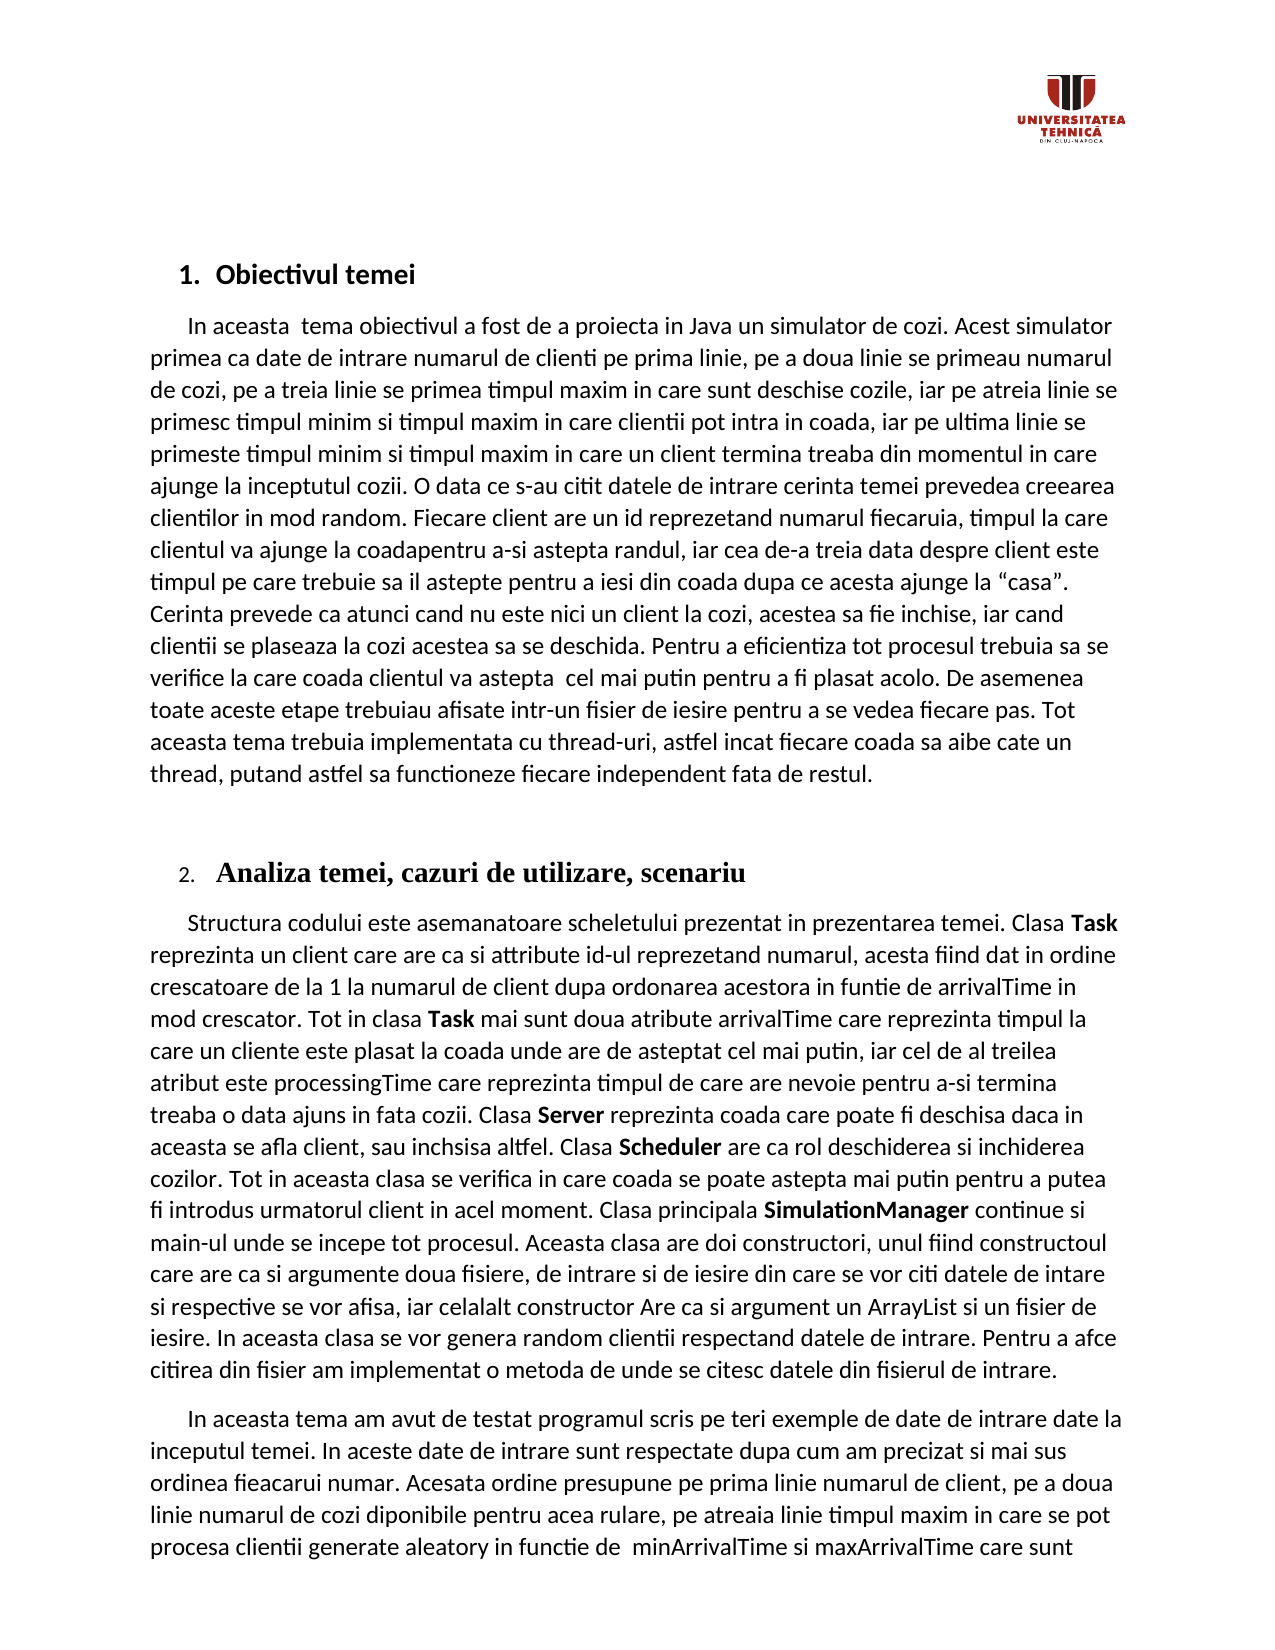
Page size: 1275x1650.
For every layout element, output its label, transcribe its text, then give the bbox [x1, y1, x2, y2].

text In aceasta tema am avut de testat programul scris pe teri exemple de date de intrare date la inceputul temei. In aceste date de intrare sunt respectate dupa cum am precizat si mai sus ordinea fieacarui numar. Acesata ordine presupune pe prima linie numarul de client, pe a doua linie numarul de cozi diponibile pentru acea rulare, pe atreaia linie timpul maxim in care se pot procesa clientii generate aleatory in functie de minArrivalTime si maxArrivalTime care sunt [150, 1403, 1125, 1562]
list Analiza temei, cazuri de utilizare, scenariu [178, 855, 1125, 888]
list Obiectivul temei [178, 256, 1125, 292]
text In aceasta tema obiectivul a fost de a proiecta in Java un simulator de cozi. Acest simulator primea ca date de intrare numarul de clienti pe prima linie, pe a doua linie se primeau numarul de cozi, pe a treia linie se primea timpul maxim in care sunt deschise cozile, iar pe atreia linie se primesc timpul minim si timpul maxim in care clientii pot intra in coada, iar pe ultima linie se primeste timpul minim si timpul maxim in care un client termina treaba din momentul in care ajunge la inceptutul cozii. O data ce s-au citit datele de intrare cerinta temei prevedea creearea clientilor in mod random. Fiecare client are un id reprezetand numarul fiecaruia, timpul la care clientul va ajunge la coadapentru a-si astepta randul, iar cea de-a treia data despre client este timpul pe care trebuie sa il astepte pentru a iesi din coada dupa ce acesta ajunge la “casa”. Cerinta prevede ca atunci cand nu este nici un client la cozi, acestea sa fie inchise, iar cand clientii se plaseaza la cozi acestea sa se deschida. Pentru a eficientiza tot procesul trebuia sa se verifice la care coada clientul va astepta cel mai putin pentru a fi plasat acolo. De asemenea toate aceste etape trebuiau afisate intr-un fisier de iesire pentru a se vedea fiecare pas. Tot aceasta tema trebuia implementata cu thread-uri, astfel incat fiecare coada sa aibe cate un thread, putand astfel sa functioneze fiecare independent fata de restul. [150, 310, 1125, 788]
text Structura codului este asemanatoare scheletului prezentat in prezentarea temei. Clasa Task reprezinta un client care are ca si attribute id-ul reprezetand numarul, acesta fiind dat in ordine crescatoare de la 1 la numarul de client dupa ordonarea acestora in funtie de arrivalTime in mod crescator. Tot in clasa Task mai sunt doua atribute arrivalTime care reprezinta timpul la care un cliente este plasat la coada unde are de asteptat cel mai putin, iar cel de al treilea atribut este processingTime care reprezinta timpul de care are nevoie pentru a-si termina treaba o data ajuns in fata cozii. Clasa Server reprezinta coada care poate fi deschisa daca in aceasta se afla client, sau inchsisa altfel. Clasa Scheduler are ca rol deschiderea si inchiderea cozilor. Tot in aceasta clasa se verifica in care coada se poate astepta mai putin pentru a putea fi introdus urmatorul client in acel moment. Clasa principala SimulationManager continue si main-ul unde se incepe tot procesul. Aceasta clasa are doi constructori, unul fiind constructoul care are ca si argumente doua fisiere, de intrare si de iesire din care se vor citi datele de intare si respective se vor afisa, iar celalalt constructor Are ca si argument un ArrayList si un fisier de iesire. In aceasta clasa se vor genera random clientii respectand datele de intrare. Pentru a afce citirea din fisier am implementat o metoda de unde se citesc datele din fisierul de intrare. [150, 907, 1125, 1385]
